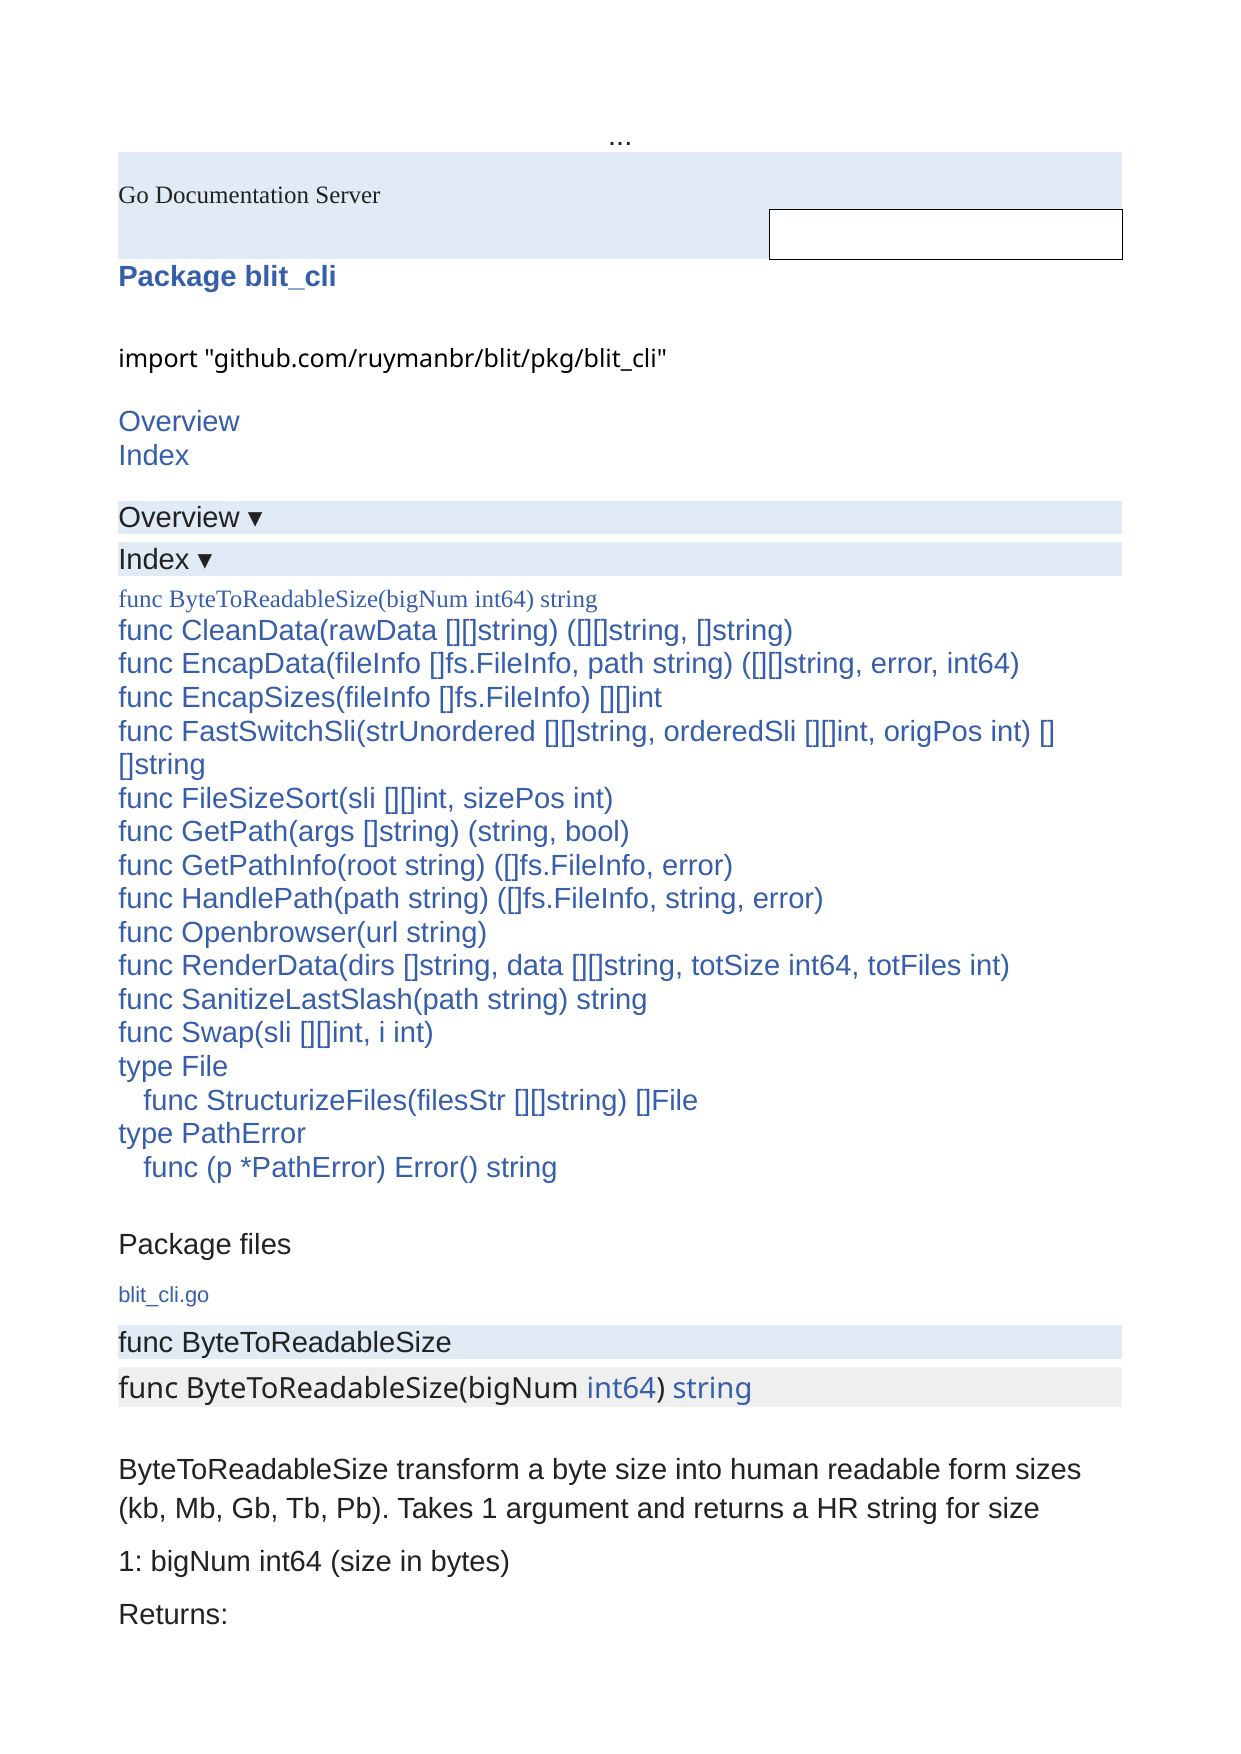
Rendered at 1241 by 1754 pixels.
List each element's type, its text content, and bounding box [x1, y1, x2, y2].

list func GetPath(args []string) (string, bool) [118, 814, 1122, 848]
list func GetPathInfo(root string) ([]fs.FileInfo, error) [118, 848, 1122, 881]
list type PathError [118, 1116, 1122, 1150]
list func FastSwitchSli(strUnordered [][]string, orderedSli [][]int, origPos int) [][]string [118, 714, 1122, 781]
list func HandlePath(path string) ([]fs.FileInfo, string, error) [118, 881, 1122, 915]
list func SanitizeLastSlash(path string) string [118, 982, 1122, 1016]
list func Openbrowser(url string) [118, 915, 1122, 948]
list Index [118, 437, 1122, 471]
subtitle Index ▾ [118, 542, 1122, 576]
subtitle func ByteToReadableSize [118, 1325, 1122, 1359]
text Returns: [118, 1597, 1122, 1630]
list func CleanData(rawData [][]string) ([][]string, []string) [118, 613, 1122, 647]
list func StructurizeFiles(filesStr [][]string) []File [118, 1083, 1122, 1116]
list func Swap(sli [][]int, i int) [118, 1016, 1122, 1049]
list func FileSizeSort(sli [][]int, sizePos int) [118, 781, 1122, 814]
subtitle Overview ▾ [118, 501, 1122, 534]
text func ByteToReadableSize(bigNum int64) string [118, 1367, 1122, 1407]
list Overview [118, 404, 1122, 437]
list func RenderData(dirs []string, data [][]string, totSize int64, totFiles int) [118, 948, 1122, 982]
subtitle Package files [118, 1227, 1122, 1261]
list import "github.com/ruymanbr/blit/pkg/blit_cli" [118, 340, 1122, 374]
text Go Documentation Server [118, 180, 1122, 209]
list type File [118, 1049, 1122, 1083]
text ... [118, 118, 1122, 152]
text 1: bigNum int64 (size in bytes) [118, 1544, 1122, 1577]
list func (p *PathError) Error() string [118, 1150, 1122, 1183]
text ByteToReadableSize transform a byte size into human readable form sizes (kb, Mb, Gb, Tb, Pb). Takes 1 argument and returns a HR string for size [118, 1452, 1122, 1524]
list func ByteToReadableSize(bigNum int64) string [118, 584, 1122, 613]
subtitle Package blit_cli [118, 259, 1122, 293]
list func EncapSizes(fileInfo []fs.FileInfo) [][]int [118, 680, 1122, 714]
text blit_cli.go [118, 1282, 1122, 1307]
list func EncapData(fileInfo []fs.FileInfo, path string) ([][]string, error, int64) [118, 647, 1122, 680]
